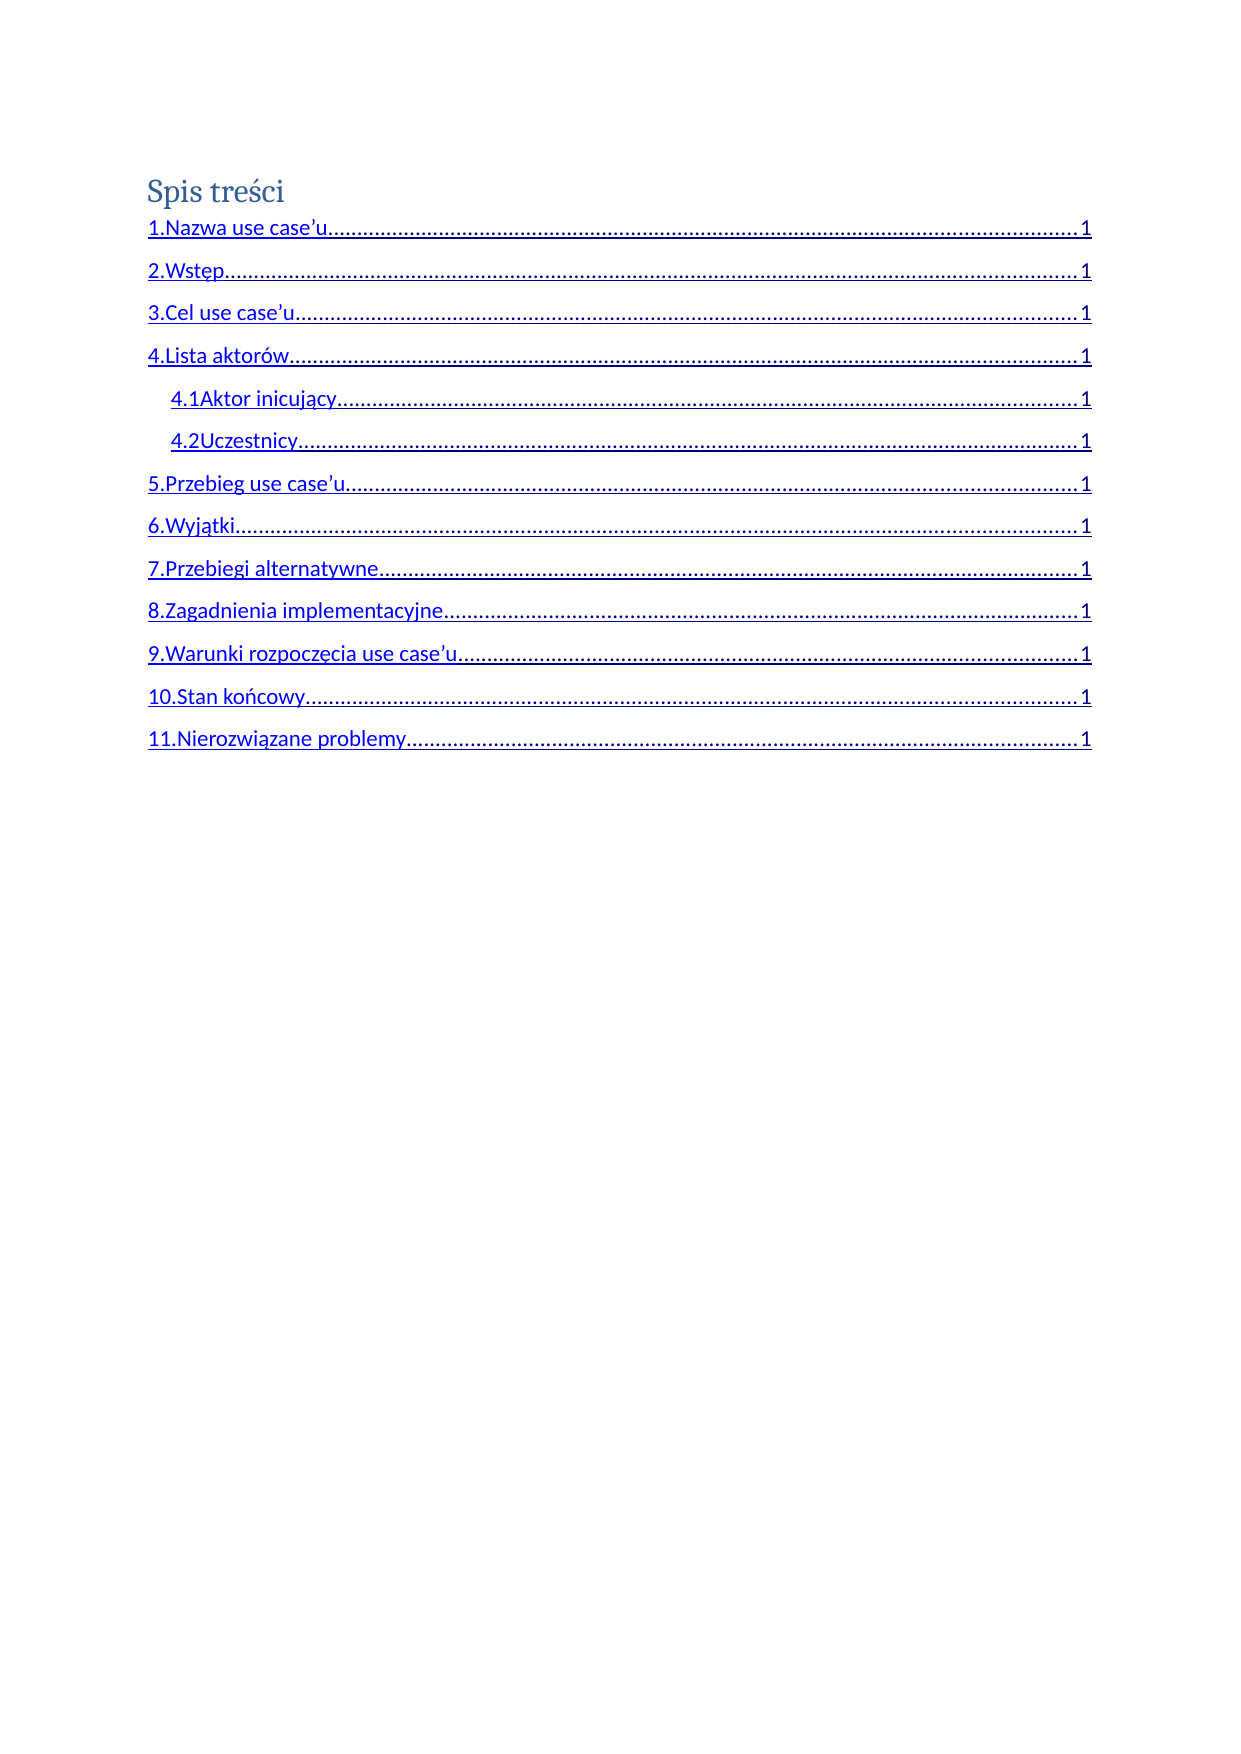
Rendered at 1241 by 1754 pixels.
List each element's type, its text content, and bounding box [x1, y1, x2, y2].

text 6. Wyjątki 1 [148, 511, 1093, 539]
text 10. Stan końcowy 1 [148, 682, 1093, 710]
text 4.1 Aktor inicujący 1 [171, 384, 1093, 412]
text 4. Lista aktorów 1 [148, 341, 1093, 369]
text 4.2 Uczestnicy 1 [171, 426, 1093, 454]
text 9. Warunki rozpoczęcia use case’u 1 [148, 639, 1093, 667]
text 8. Zagadnienia implementacyjne 1 [148, 597, 1093, 625]
text 7. Przebiegi alternatywne 1 [148, 554, 1093, 582]
text 5. Przebieg use case’u 1 [148, 469, 1093, 497]
text 3. Cel use case’u 1 [148, 298, 1093, 326]
text 1. Nazwa use case’u 1 [148, 213, 1093, 241]
text 11. Nierozwiązane problemy 1 [148, 724, 1093, 752]
text 2. Wstęp 1 [148, 256, 1093, 284]
text Spis treści [148, 173, 1093, 211]
